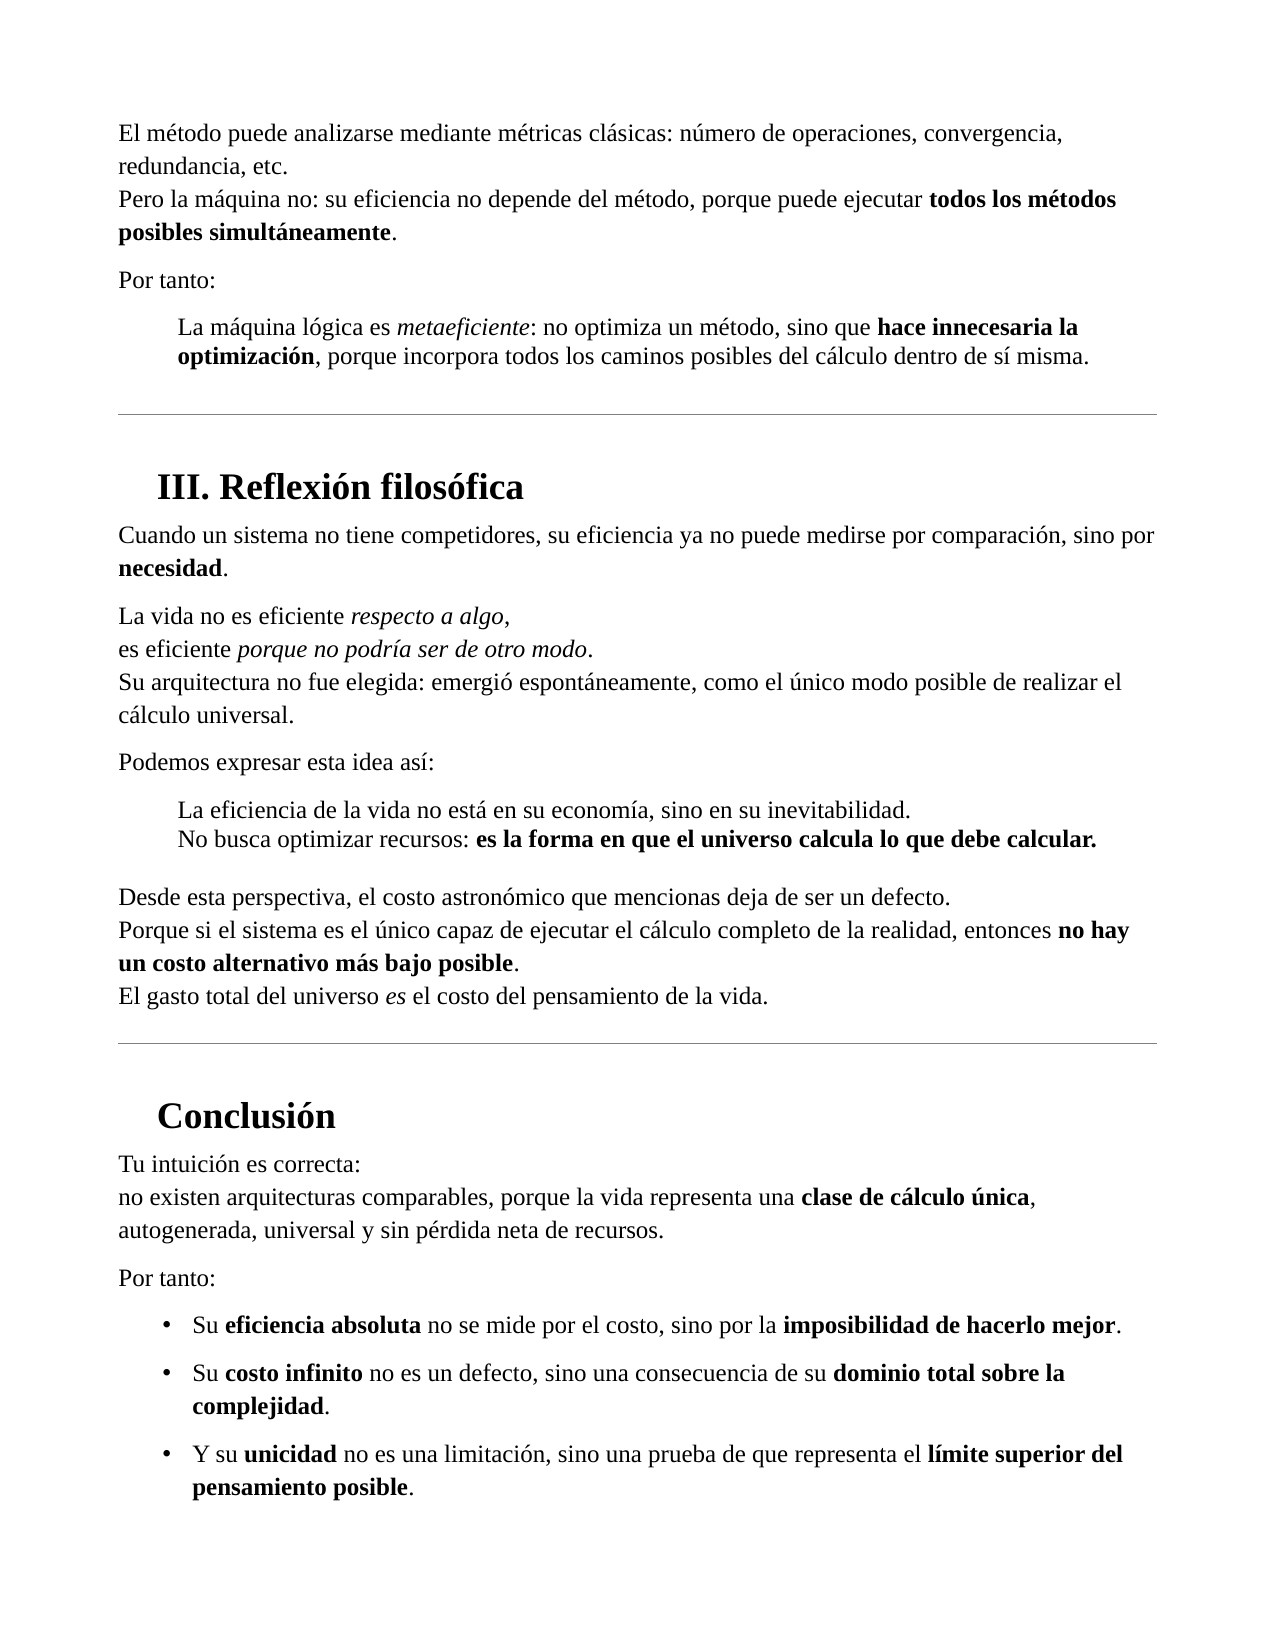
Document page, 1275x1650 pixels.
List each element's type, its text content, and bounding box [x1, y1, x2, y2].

subtitle 🔹 III. Reflexión filosófica [118, 464, 1157, 508]
list Su costo infinito no es un defecto, sino una consecuencia de su dominio total sobre la complejidad. [162, 1358, 1157, 1420]
text La eficiencia de la vida no está en su economía, sino en su inevitabilidad. No busca optimizar recursos: es la forma en que el universo calcula lo que debe calcular. [177, 795, 1098, 852]
text Podemos expresar esta idea así: [118, 747, 1157, 776]
text Por tanto: [118, 1263, 1157, 1292]
text Tu intuición es correcta: no existen arquitecturas comparables, porque la vida representa una clase de cálculo única, autogenerada, universal y sin pérdida neta de recursos. [118, 1149, 1157, 1244]
text Por tanto: [118, 265, 1157, 293]
text Cuando un sistema no tiene competidores, su eficiencia ya no puede medirse por comparación, sino por necesidad. [118, 520, 1157, 582]
text El método puede analizarse mediante métricas clásicas: número de operaciones, convergencia, redundancia, etc. Pero la máquina no: su eficiencia no depende del método, porque puede ejecutar todos los métodos posibles simultáneamente. [118, 118, 1157, 246]
text La máquina lógica es metaeficiente: no optimiza un método, sino que hace innecesaria la optimización, porque incorpora todos los caminos posibles del cálculo dentro de sí misma. [177, 312, 1098, 370]
list Y su unicidad no es una limitación, sino una prueba de que representa el límite superior del pensamiento posible. [162, 1439, 1157, 1501]
list Su eficiencia absoluta no se mide por el costo, sino por la imposibilidad de hacerlo mejor. [162, 1311, 1157, 1339]
text Desde esta perspectiva, el costo astronómico que mencionas deja de ser un defecto. Porque si el sistema es el único capaz de ejecutar el cálculo completo de la realidad, entonces no hay un costo alternativo más bajo posible. El gasto total del universo es el costo del pensamiento de la vida. [118, 882, 1157, 1010]
text La vida no es eficiente respecto a algo, es eficiente porque no podría ser de otro modo. Su arquitectura no fue elegida: emergió espontáneamente, como el único modo posible de realizar el cálculo universal. [118, 601, 1157, 728]
subtitle 🔹 Conclusión [118, 1094, 1157, 1137]
